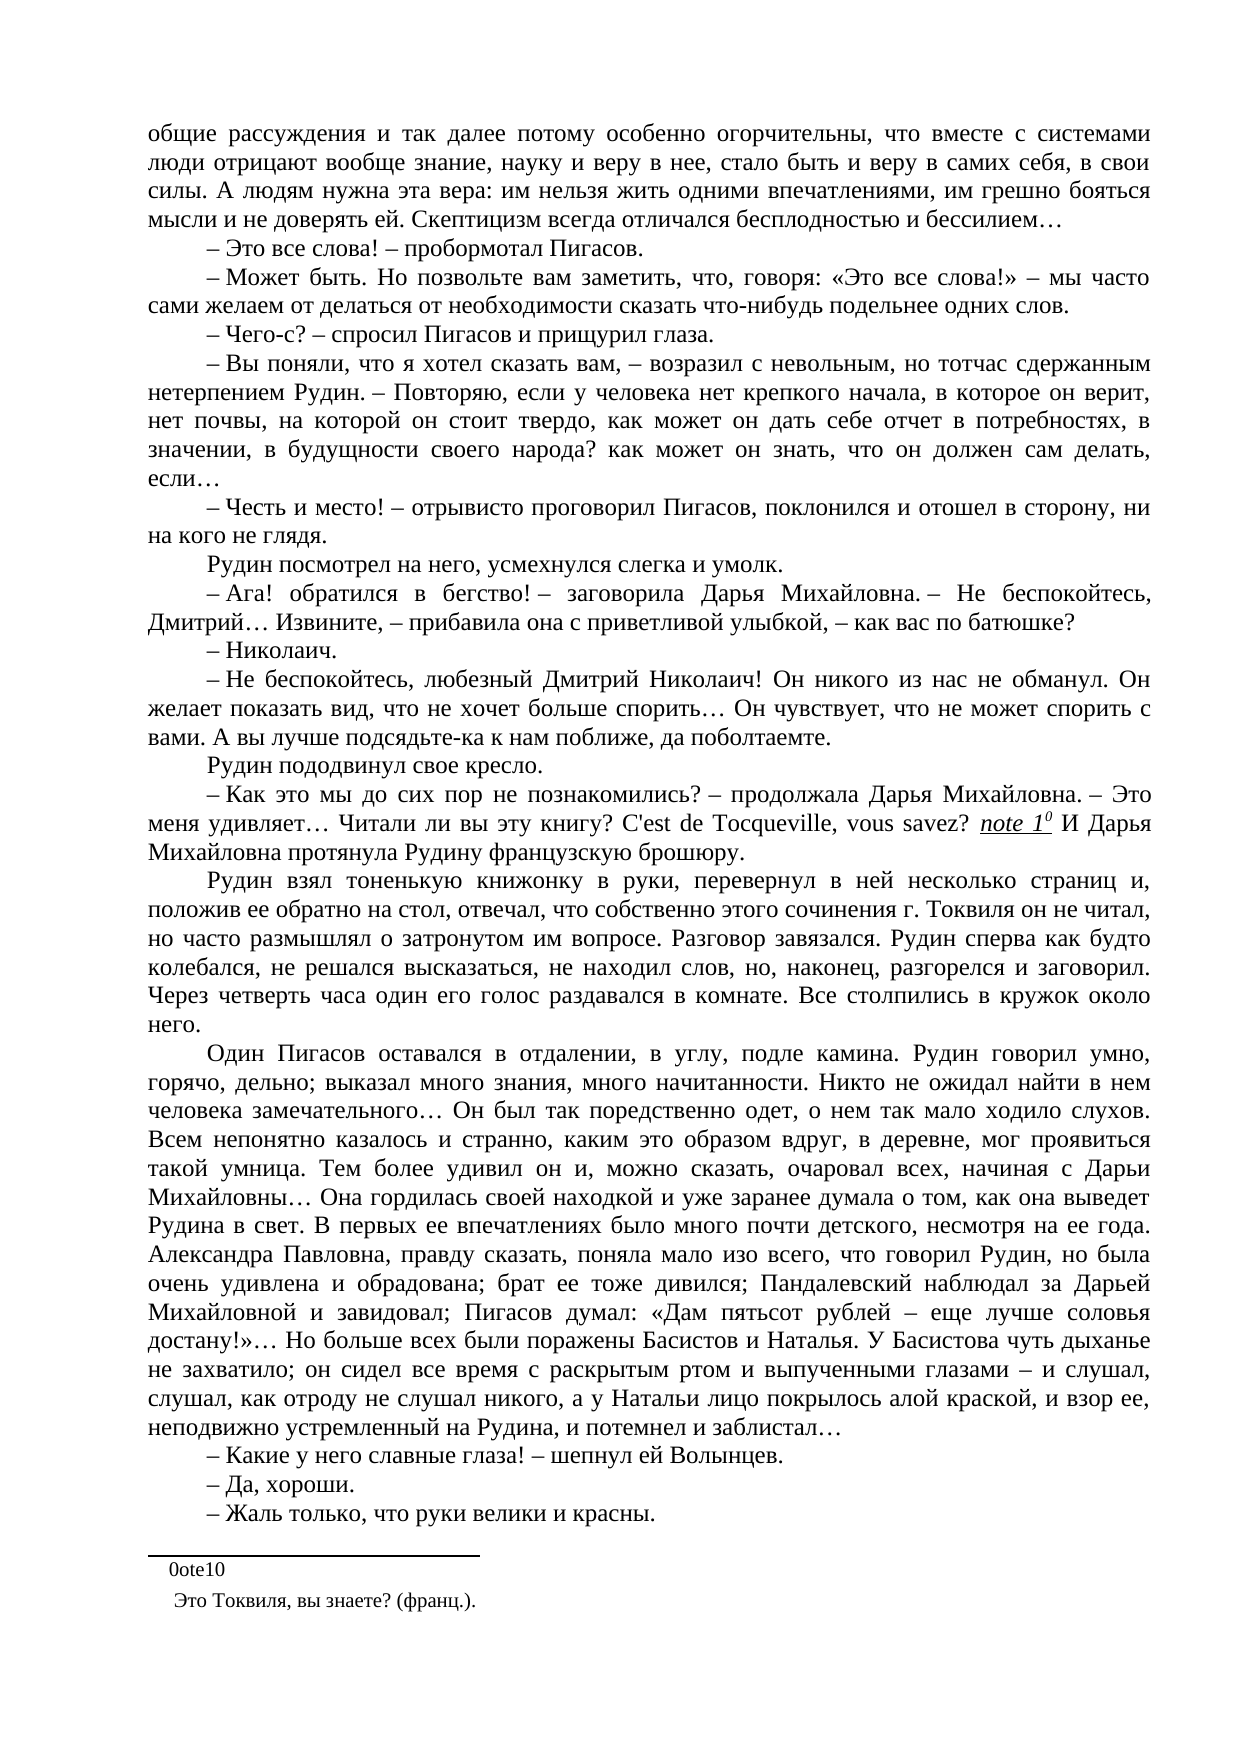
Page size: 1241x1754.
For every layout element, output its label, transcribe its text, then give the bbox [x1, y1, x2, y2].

text – Чего-с? – спросил Пигасов и прищурил глаза. [148, 319, 1152, 348]
text – Не беспокойтесь, любезный Дмитрий Николаич! Он никого из нас не обманул. Он желает показать вид, что не хочет больше спорить… Он чувствует, что не может спорить с вами. А вы лучше подсядьте-ка к нам поближе, да поболтаемте. [148, 664, 1152, 751]
text – Может быть. Но позвольте вам заметить, что, говоря: «Это все слова!» – мы часто сами желаем от делаться от необходимости сказать что-нибудь подельнее одних слов. [148, 262, 1152, 319]
text общие рассуждения и так далее потому особенно огорчительны, что вместе с системами люди отрицают вообще знание, науку и веру в нее, стало быть и веру в самих себя, в свои силы. А людям нужна эта вера: им нельзя жить одними впечатлениями, им грешно бояться мысли и не доверять ей. Скептицизм всегда отличался бесплодностью и бессилием… [148, 118, 1152, 233]
text Это Токвиля, вы знаете? (франц.). [148, 1588, 1152, 1612]
text – Как это мы до сих пор не познакомились? – продолжала Дарья Михайловна. – Это меня удивляет… Читали ли вы эту книгу? C'est de Tocqueville, vous savez? note 1 И Дарья Михайловна протянула Рудину французскую брошюру. [148, 779, 1152, 866]
text – Вы поняли, что я хотел сказать вам, – возразил с невольным, но тотчас сдержанным нетерпением Рудин. – Повторяю, если у человека нет крепкого начала, в которое он верит, нет почвы, на которой он стоит твердо, как может он дать себе отчет в потребностях, в значении, в будущности своего народа? как может он знать, что он должен сам делать, если… [148, 348, 1152, 492]
text – Какие у него славные глаза! – шепнул ей Волынцев. [148, 1441, 1152, 1469]
text Рудин взял тоненькую книжонку в руки, перевернул в ней несколько страниц и, положив ее обратно на стол, отвечал, что собственно этого сочинения г. Токвиля он не читал, но часто размышлял о затронутом им вопросе. Разговор завязался. Рудин сперва как будто колебался, не решался высказаться, не находил слов, но, наконец, разгорелся и заговорил. Через четверть часа один его голос раздавался в комнате. Все столпились в кружок около него. [148, 866, 1152, 1038]
text – Николаич. [148, 636, 1152, 664]
text ote10 [148, 1556, 1152, 1588]
text – Да, хороши. [148, 1469, 1152, 1498]
text Один Пигасов оставался в отдалении, в углу, подле камина. Рудин говорил умно, горячо, дельно; выказал много знания, много начитанности. Никто не ожидал найти в нем человека замечательного… Он был так поредственно одет, о нем так мало ходило слухов. Всем непонятно казалось и странно, каким это образом вдруг, в деревне, мог проявиться такой умница. Тем более удивил он и, можно сказать, очаровал всех, начиная с Дарьи Михайловны… Она гордилась своей находкой и уже заранее думала о том, как она выведет Рудина в свет. В первых ее впечатлениях было много почти детского, несмотря на ее года. Александра Павловна, правду сказать, поняла мало изо всего, что говорил Рудин, но была очень удивлена и обрадована; брат ее тоже дивился; Пандалевский наблюдал за Дарьей Михайловной и завидовал; Пигасов думал: «Дам пятьсот рублей – еще лучше соловья достану!»… Но больше всех были поражены Басистов и Наталья. У Басистова чуть дыханье не захватило; он сидел все время с раскрытым ртом и выпученными глазами – и слушал, слушал, как отроду не слушал никого, а у Натальи лицо покрылось алой краской, и взор ее, неподвижно устремленный на Рудина, и потемнел и заблистал… [148, 1038, 1152, 1441]
text – Жаль только, что руки велики и красны. [148, 1498, 1152, 1527]
text – Это все слова! – пробормотал Пигасов. [148, 233, 1152, 262]
text – Честь и место! – отрывисто проговорил Пигасов, поклонился и отошел в сторону, ни на кого не глядя. [148, 492, 1152, 549]
text Рудин посмотрел на него, усмехнулся слегка и умолк. [148, 549, 1152, 578]
text Рудин пододвинул свое кресло. [148, 751, 1152, 779]
text – Ага! обратился в бегство! – заговорила Дарья Михайловна. – Не беспокойтесь, Дмитрий… Извините, – прибавила она с приветливой улыбкой, – как вас по батюшке? [148, 578, 1152, 636]
